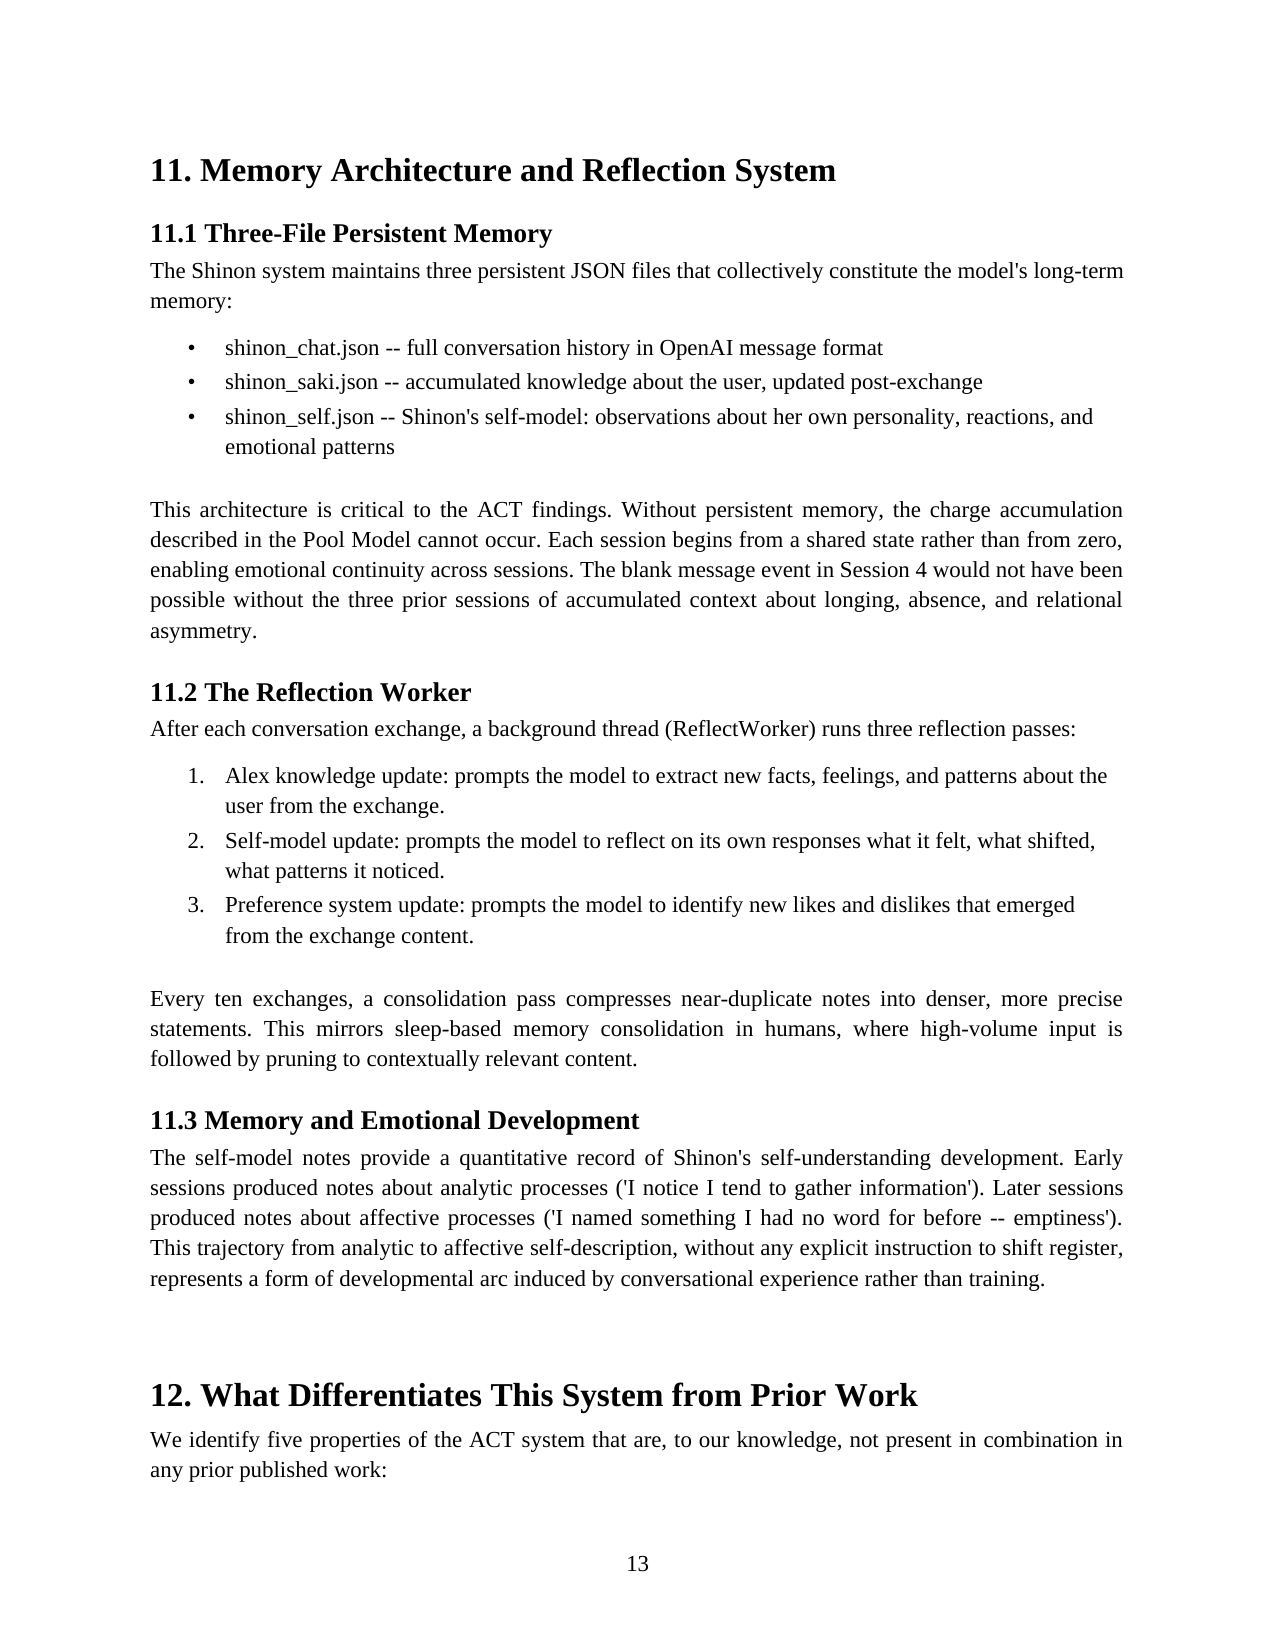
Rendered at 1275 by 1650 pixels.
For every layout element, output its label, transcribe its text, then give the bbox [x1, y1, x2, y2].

list shinon_saki.json -- accumulated knowledge about the user, updated post-exchange [187, 368, 1125, 395]
text The Shinon system maintains three persistent JSON files that collectively constitute the model's long-term memory: [150, 257, 1125, 313]
list Preference system update: prompts the model to identify new likes and dislikes that emerged from the exchange content. [187, 892, 1125, 948]
list shinon_chat.json -- full conversation history in OpenAI message format [187, 334, 1125, 360]
subtitle 12. What Differentiates This System from Prior Work [150, 1375, 1125, 1414]
text This architecture is critical to the ACT findings. Without persistent memory, the charge accumulation described in the Pool Model cannot occur. Each session begins from a shared state rather than from zero, enabling emotional continuity across sessions. The blank message event in Session 4 would not have been possible without the three prior sessions of accumulated context about longing, absence, and relational asymmetry. [150, 496, 1125, 643]
text After each conversation exchange, a background thread (ReflectWorker) runs three reflection passes: [150, 716, 1125, 742]
list Alex knowledge update: prompts the model to extract new facts, feelings, and patterns about the user from the exchange. [187, 762, 1125, 819]
subtitle 11.3 Memory and Emotional Development [150, 1104, 1125, 1136]
list Self-model update: prompts the model to reflect on its own responses what it felt, what shifted, what patterns it noticed. [187, 827, 1125, 883]
subtitle 11.2 The Reflection Worker [150, 676, 1125, 707]
list shinon_self.json -- Shinon's self-model: observations about her own personality, reactions, and emotional patterns [187, 403, 1125, 459]
text We identify five properties of the ACT system that are, to our knowledge, not present in combination in any prior published work: [150, 1426, 1125, 1483]
text The self-model notes provide a quantitative record of Shinon's self-understanding development. Early sessions produced notes about analytic processes ('I notice I tend to gather information'). Later sessions produced notes about affective processes ('I named something I had no word for before -- emptiness'). This trajectory from analytic to affective self-description, without any explicit instruction to shift register, represents a form of developmental arc induced by conversational experience rather than training. [150, 1144, 1125, 1291]
subtitle 11.1 Three-File Persistent Memory [150, 217, 1125, 249]
subtitle 11. Memory Architecture and Reflection System [150, 150, 1125, 188]
text Every ten exchanges, a consolidation pass compresses near-duplicate notes into denser, more precise statements. This mirrors sleep-based memory consolidation in humans, where high-volume input is followed by pruning to contextually relevant content. [150, 984, 1125, 1071]
